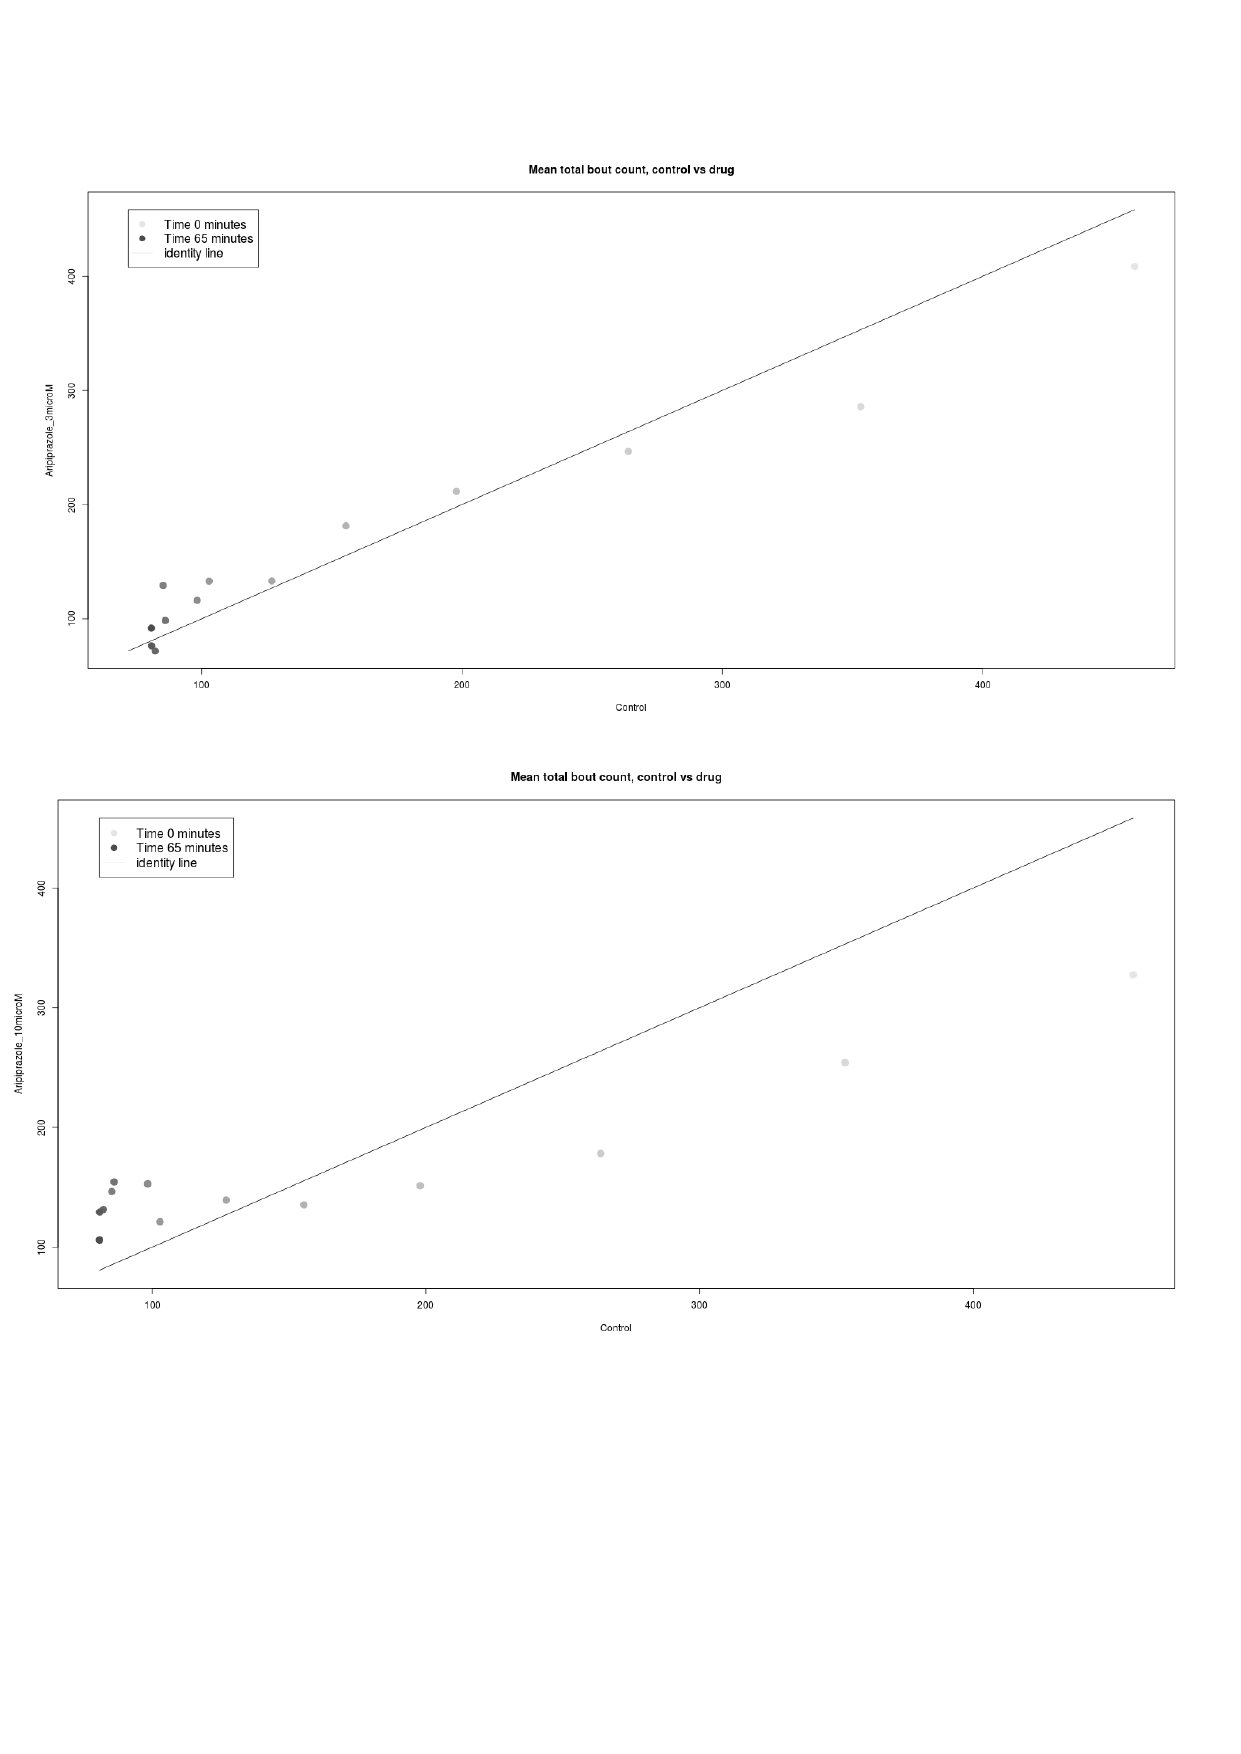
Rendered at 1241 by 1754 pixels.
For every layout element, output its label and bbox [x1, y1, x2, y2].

picture [42, 146, 1198, 725]
picture [11, 753, 1198, 1346]
